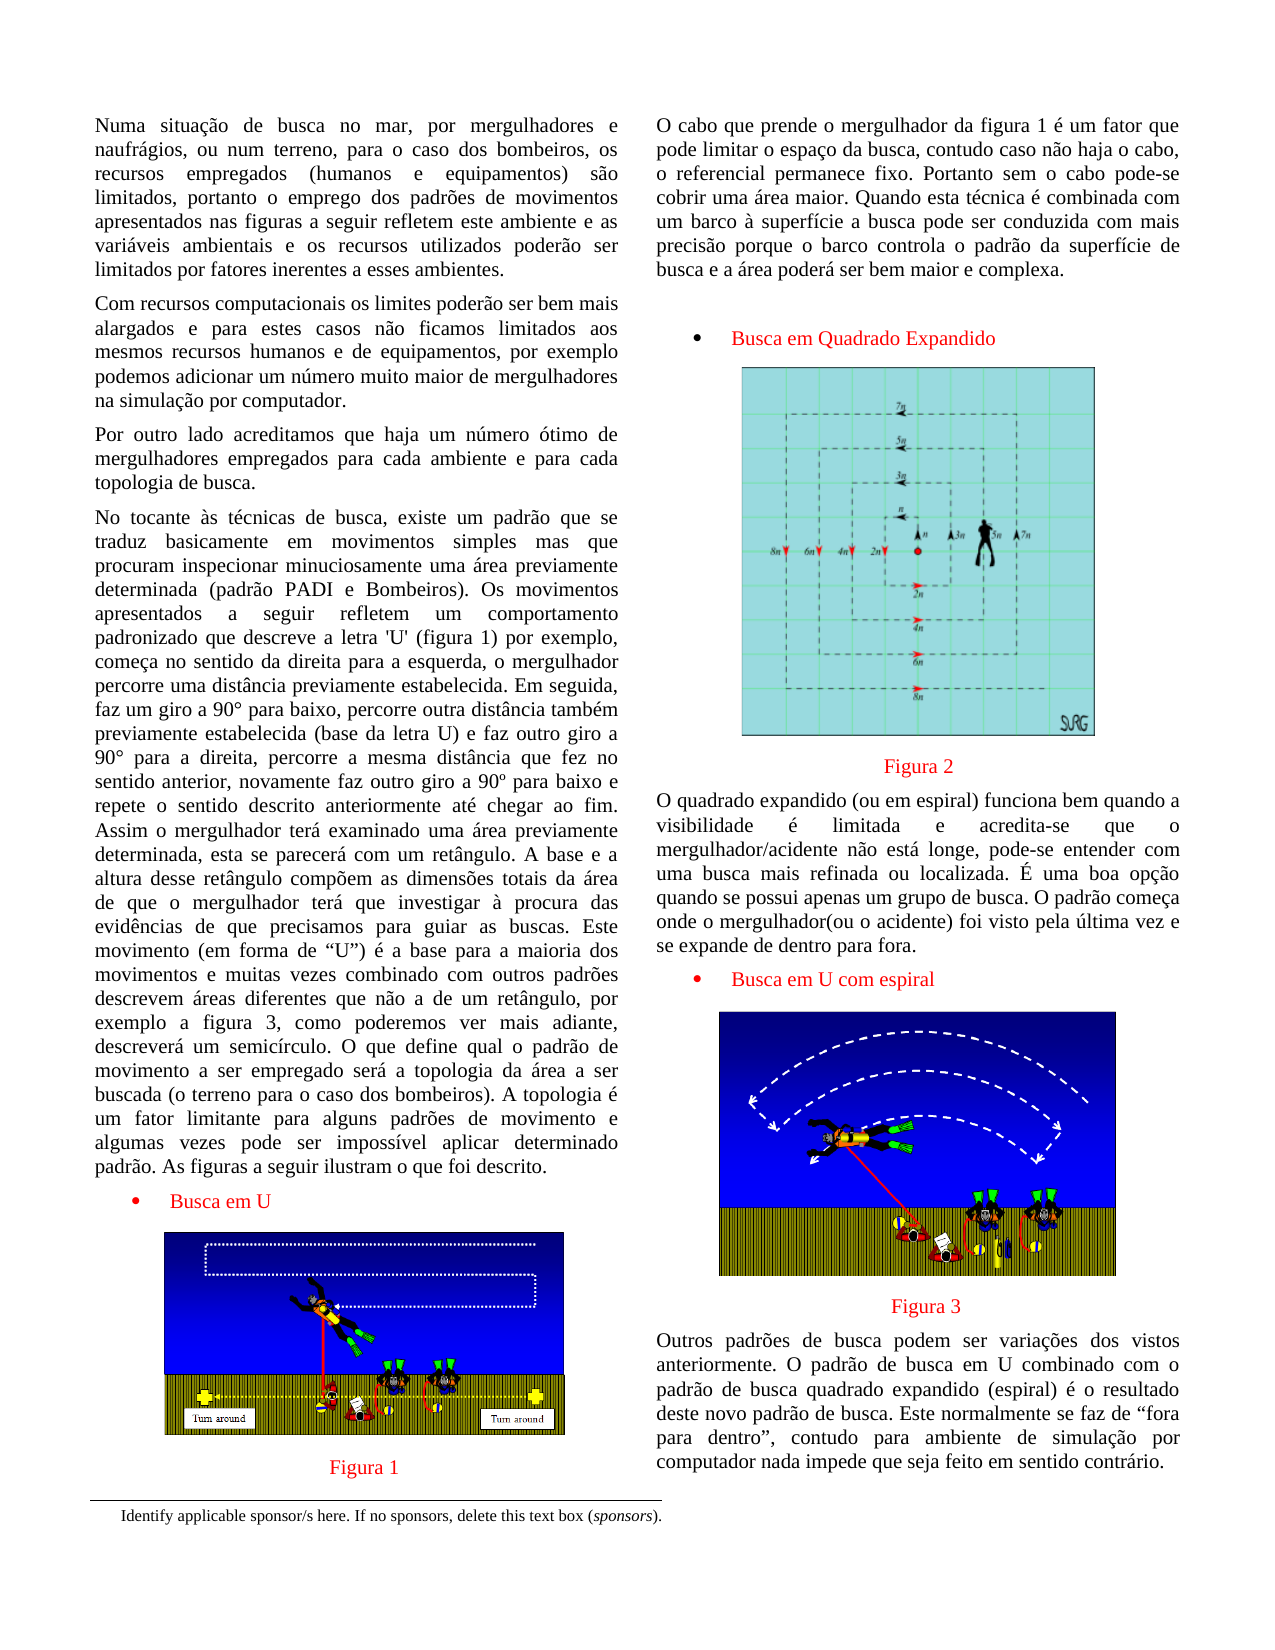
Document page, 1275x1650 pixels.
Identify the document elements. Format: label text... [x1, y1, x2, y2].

text No tocante às técnicas de busca, existe um padrão que se traduz basicamente em movimentos simples mas que procuram inspecionar minuciosamente uma área previamente determinada (padrão PADI e Bombeiros). Os movimentos apresentados a seguir refletem um comportamento padronizado que descreve a letra 'U' (figura 1) por exemplo, começa no sentido da direita para a esquerda, o mergulhador percorre uma distância previamente estabelecida. Em seguida, faz um giro a 90° para baixo, percorre outra distância também previamente estabelecida (base da letra U) e faz outro giro a 90° para a direita, percorre a mesma distância que fez no sentido anterior, novamente faz outro giro a 90º para baixo e repete o sentido descrito anteriormente até chegar ao fim. Assim o mergulhador terá examinado uma área previamente determinada, esta se parecerá com um retângulo. A base e a altura desse retângulo compõem as dimensões totais da área de que o mergulhador terá que investigar à procura das evidências de que precisamos para guiar as buscas. Este movimento (em forma de “U”) é a base para a maioria dos movimentos e muitas vezes combinado com outros padrões descrevem áreas diferentes que não a de um retângulo, por exemplo a figura 3, como poderemos ver mais adiante, descreverá um semicírculo. O que define qual o padrão de movimento a ser empregado será a topologia da área a ser buscada (o terreno para o caso dos bombeiros). A topologia é um fator limitante para alguns padrões de movimento e algumas vezes pode ser impossível aplicar determinado padrão. As figuras a seguir ilustram o que foi descrito. [94, 505, 619, 1178]
text Identify applicable sponsor/s here. If no sponsors, delete this text box (sponsors). [90, 1501, 662, 1524]
text Com recursos computacionais os limites poderão ser bem mais alargados e para estes casos não ficamos limitados aos mesmos recursos humanos e de equipamentos, por exemplo podemos adicionar um número muito maior de mergulhadores na simulação por computador. [94, 291, 619, 412]
text Figura 1 [109, 1455, 619, 1479]
list Busca em U com espiral [694, 967, 1181, 991]
text Figura 3 [671, 1294, 1181, 1318]
text Por outro lado acreditamos que haja um número ótimo de mergulhadores empregados para cada ambiente e para cada topologia de busca. [94, 422, 619, 494]
text Numa situação de busca no mar, por mergulhadores e naufrágios, ou num terreno, para o caso dos bombeiros, os recursos empregados (humanos e equipamentos) são limitados, portanto o emprego dos padrões de movimentos apresentados nas figuras a seguir refletem este ambiente e as variáveis ambientais e os recursos utilizados poderão ser limitados por fatores inerentes a esses ambientes. [94, 112, 619, 281]
text Outros padrões de busca podem ser variações dos vistos anteriormente. O padrão de busca em U combinado com o padrão de busca quadrado expandido (espiral) é o resultado deste novo padrão de busca. Este normalmente se faz de “fora para dentro”, contudo para ambiente de simulação por computador nada impede que seja feito em sentido contrário. [656, 1328, 1181, 1473]
text O cabo que prende o mergulhador da figura 1 é um fator que pode limitar o espaço da busca, contudo caso não haja o cabo, o referencial permanece fixo. Portanto sem o cabo pode-se cobrir uma área maior. Quando esta técnica é combinada com um barco à superfície a busca pode ser conduzida com mais precisão porque o barco controla o padrão da superfície de busca e a área poderá ser bem maior e complexa. [656, 112, 1181, 281]
text O quadrado expandido (ou em espiral) funciona bem quando a visibilidade é limitada e acredita-se que o mergulhador/acidente não está longe, pode-se entender com uma busca mais refinada ou localizada. É uma boa opção quando se possui apenas um grupo de busca. O padrão começa onde o mergulhador(ou o acidente) foi visto pela última vez e se expande de dentro para fora. [656, 788, 1181, 957]
text Figura 2 [656, 754, 1181, 778]
list Busca em U [132, 1189, 619, 1213]
list Busca em Quadrado Expandido [694, 326, 1181, 350]
